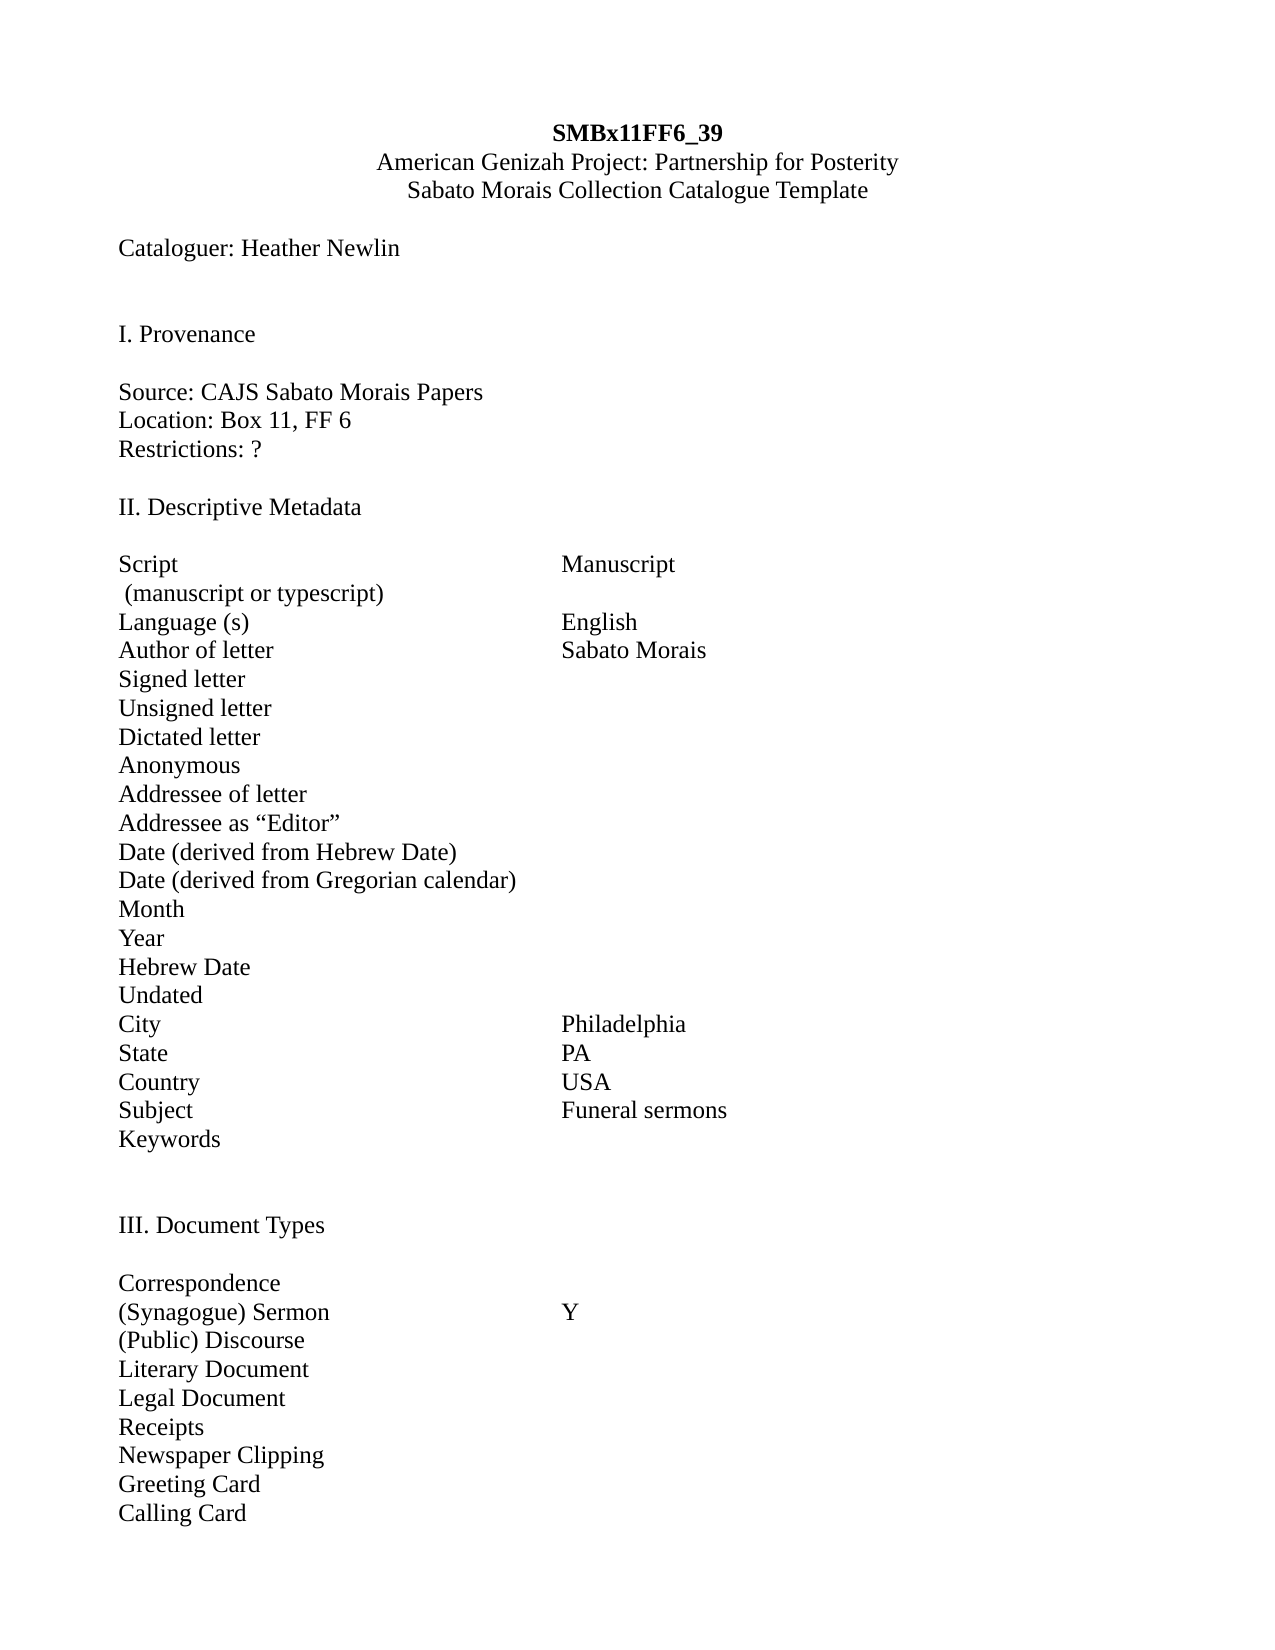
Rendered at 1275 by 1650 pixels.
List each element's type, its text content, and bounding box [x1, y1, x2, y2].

text Author of letter Sabato Morais [118, 636, 1157, 664]
text Cataloguer: Heather Newlin [118, 233, 1157, 262]
text Restrictions: ? [118, 434, 1157, 463]
text Undated [118, 981, 1157, 1009]
text Calling Card [118, 1498, 1157, 1527]
text Keywords [118, 1124, 1157, 1153]
text Script Manuscript [118, 549, 1157, 578]
text III. Document Types [118, 1211, 1157, 1239]
text American Genizah Project: Partnership for Posterity [118, 147, 1157, 176]
text (manuscript or typescript) [118, 578, 1157, 607]
text Dictated letter [118, 722, 1157, 751]
text Literary Document [118, 1354, 1157, 1383]
text Unsigned letter [118, 693, 1157, 722]
text Year [118, 923, 1157, 952]
text I. Provenance [118, 319, 1157, 348]
text Addressee of letter [118, 779, 1157, 808]
text Addressee as “Editor” [118, 808, 1157, 837]
text Country USA [118, 1067, 1157, 1096]
text Month [118, 894, 1157, 923]
text SMBx11FF6_39 [118, 118, 1157, 147]
text Date (derived from Hebrew Date) [118, 837, 1157, 866]
text City Philadelphia [118, 1009, 1157, 1038]
text Newspaper Clipping [118, 1441, 1157, 1469]
text (Synagogue) Sermon Y [118, 1297, 1157, 1326]
text Source: CAJS Sabato Morais Papers [118, 377, 1157, 406]
text Signed letter [118, 664, 1157, 693]
text Language (s) English [118, 607, 1157, 636]
text Receipts [118, 1412, 1157, 1441]
text Date (derived from Gregorian calendar) [118, 866, 1157, 894]
text Sabato Morais Collection Catalogue Template [118, 176, 1157, 204]
text Anonymous [118, 751, 1157, 779]
text Greeting Card [118, 1469, 1157, 1498]
text Legal Document [118, 1383, 1157, 1412]
text (Public) Discourse [118, 1326, 1157, 1354]
text Subject Funeral sermons [118, 1096, 1157, 1124]
text Location: Box 11, FF 6 [118, 406, 1157, 434]
text State PA [118, 1038, 1157, 1067]
text Hebrew Date [118, 952, 1157, 981]
text II. Descriptive Metadata [118, 492, 1157, 521]
text Correspondence [118, 1268, 1157, 1297]
